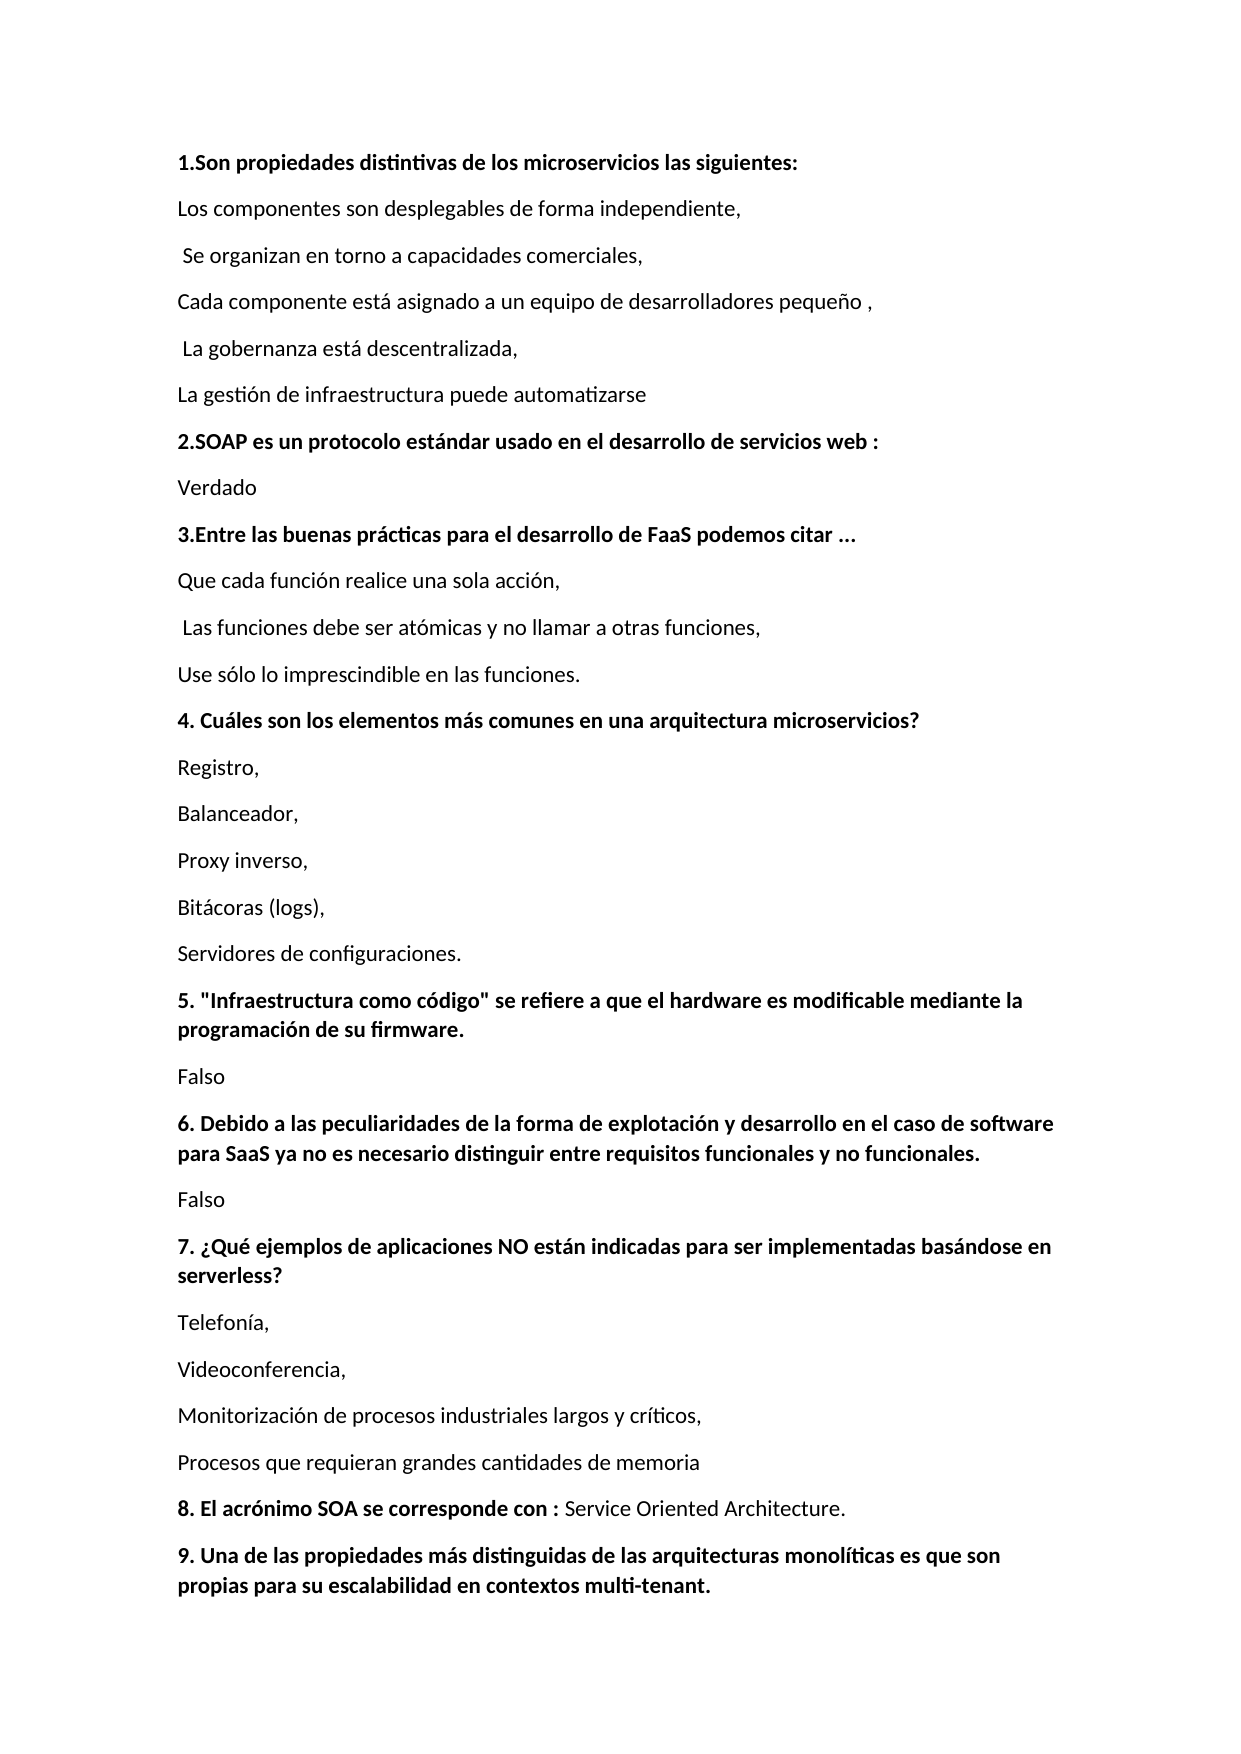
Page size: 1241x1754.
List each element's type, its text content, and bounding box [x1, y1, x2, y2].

text Proxy inverso, [177, 846, 1063, 874]
text Use sólo lo imprescindible en las funciones. [177, 660, 1063, 688]
text La gestión de infraestructura puede automatizarse [177, 380, 1063, 408]
text Falso [177, 1062, 1063, 1090]
text 4. Cuáles son los elementos más comunes en una arquitectura microservicios? [177, 706, 1063, 734]
text Se organizan en torno a capacidades comerciales, [177, 241, 1063, 269]
text Telefonía, [177, 1308, 1063, 1336]
text Cada componente está asignado a un equipo de desarrolladores pequeño , [177, 287, 1063, 315]
text 6. Debido a las peculiaridades de la forma de explotación y desarrollo en el caso de software para SaaS ya no es necesario distinguir entre requisitos funcionales y no funcionales. [177, 1109, 1063, 1167]
text 2.SOAP es un protocolo estándar usado en el desarrollo de servicios web : [177, 427, 1063, 455]
text Bitácoras (logs), [177, 893, 1063, 921]
text Que cada función realice una sola acción, [177, 567, 1063, 595]
text Balanceador, [177, 799, 1063, 827]
text Monitorización de procesos industriales largos y críticos, [177, 1401, 1063, 1429]
text 3.Entre las buenas prácticas para el desarrollo de FaaS podemos citar ... [177, 520, 1063, 548]
text Registro, [177, 753, 1063, 781]
text 5. "Infraestructura como código" se refiere a que el hardware es modificable mediante la programación de su firmware. [177, 986, 1063, 1044]
text Las funciones debe ser atómicas y no llamar a otras funciones, [177, 613, 1063, 641]
text 7. ¿Qué ejemplos de aplicaciones NO están indicadas para ser implementadas basándose en serverless? [177, 1232, 1063, 1290]
text La gobernanza está descentralizada, [177, 334, 1063, 362]
text Verdado [177, 473, 1063, 502]
text Procesos que requieran grandes cantidades de memoria [177, 1448, 1063, 1476]
text Falso [177, 1185, 1063, 1213]
text Servidores de configuraciones. [177, 939, 1063, 967]
text Videoconferencia, [177, 1355, 1063, 1383]
text 9. Una de las propiedades más distinguidas de las arquitecturas monolíticas es que son propias para su escalabilidad en contextos multi-tenant. [177, 1541, 1063, 1599]
text 8. El acrónimo SOA se corresponde con : Service Oriented Architecture. [177, 1494, 1063, 1522]
text Los componentes son desplegables de forma independiente, [177, 194, 1063, 222]
text 1.Son propiedades distintivas de los microservicios las siguientes: [177, 148, 1063, 176]
